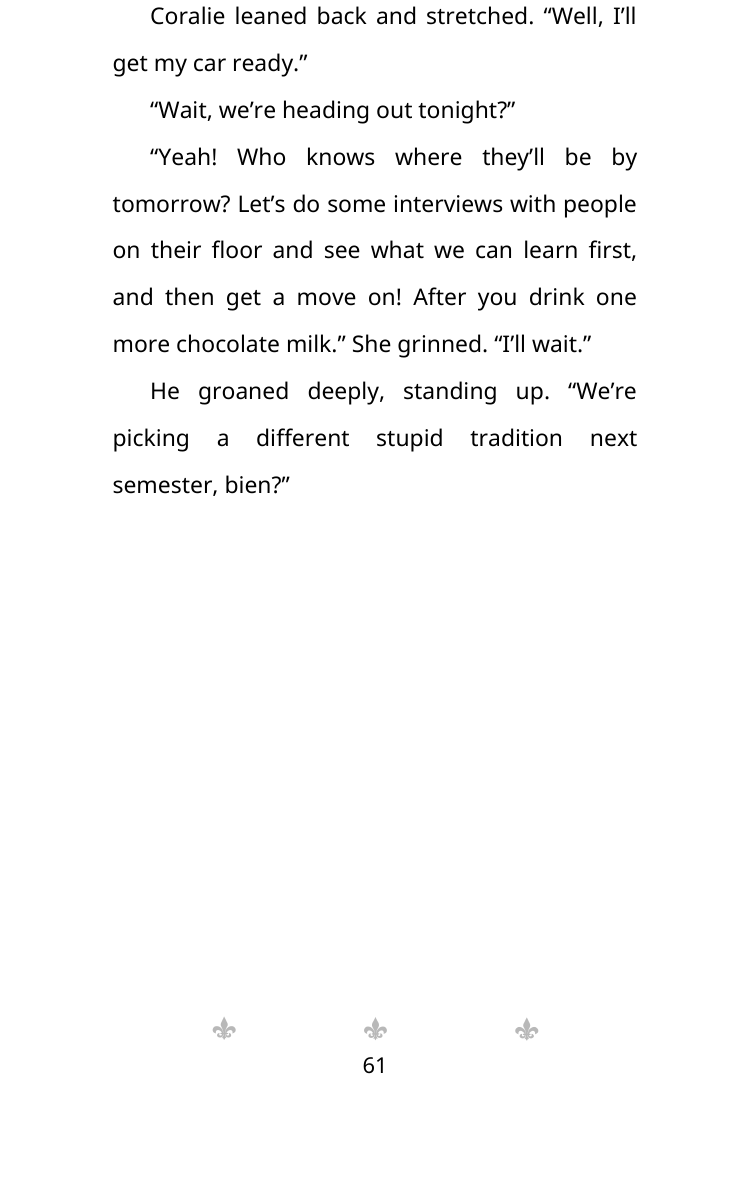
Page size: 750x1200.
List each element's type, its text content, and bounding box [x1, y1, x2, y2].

text He groaned deeply, standing up. “We’re picking a different stupid tradition next semester, bien?” [112, 375, 637, 500]
text “Wait, we’re heading out tonight?” [112, 94, 637, 125]
text “Yeah! Who knows where they’ll be by tomorrow? Let’s do some interviews with people on their floor and see what we can learn first, and then get a move on! After you drink one more chocolate milk.” She grinned. “I’ll wait.” [112, 141, 637, 359]
text Coralie leaned back and stretched. “Well, I’ll get my car ready.” [112, 0, 637, 78]
